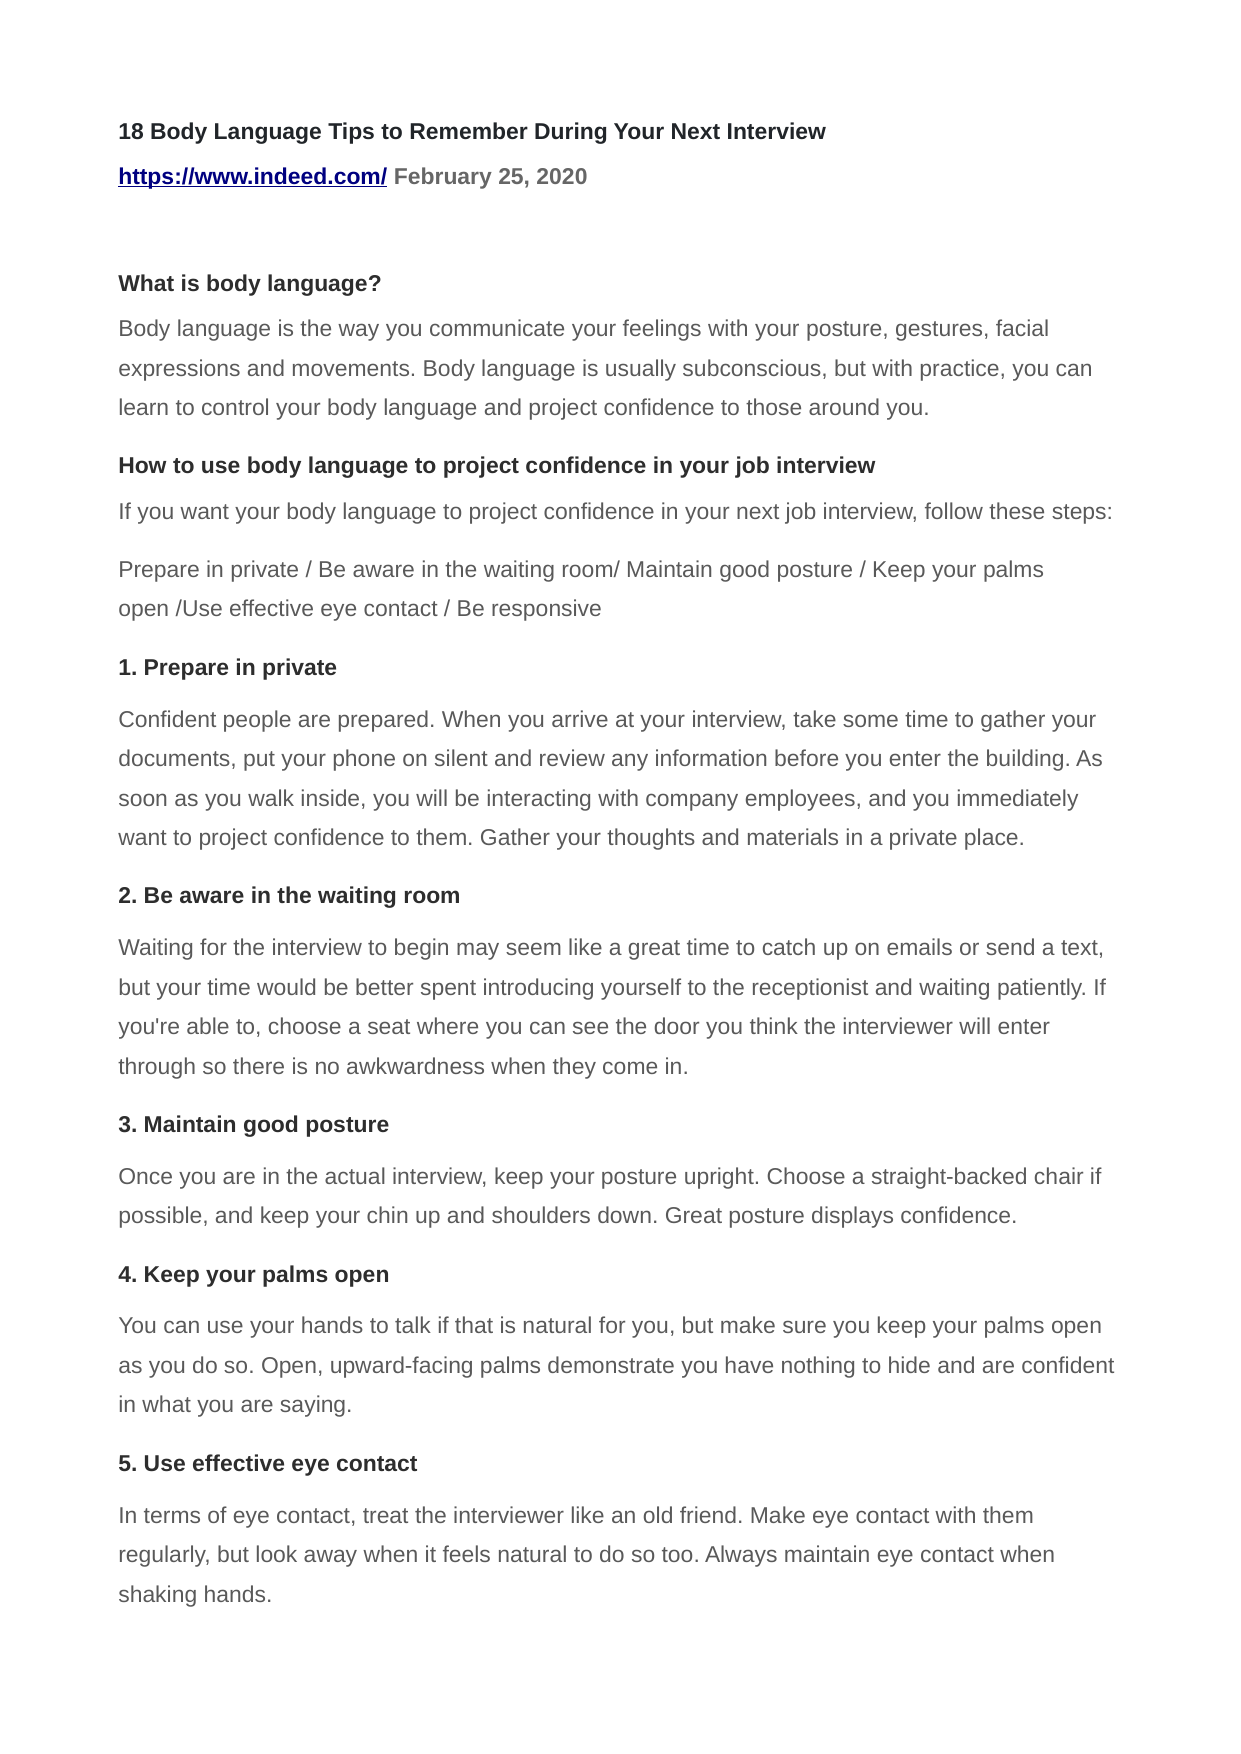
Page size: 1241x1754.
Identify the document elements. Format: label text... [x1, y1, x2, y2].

subtitle 5. Use effective eye contact [118, 1450, 1122, 1476]
text You can use your hands to talk if that is natural for you, but make sure you keep your palms open as you do so. Open, upward-facing palms demonstrate you have nothing to hide and are confident in what you are saying. [118, 1312, 1122, 1418]
text In terms of eye contact, treat the interviewer like an old friend. Make eye contact with them regularly, but look away when it feels natural to do so too. Always maintain eye contact when shaking hands. [118, 1502, 1122, 1607]
subtitle How to use body language to project confidence in your job interview [118, 452, 1122, 478]
text Confident people are prepared. When you arrive at your interview, take some time to gather your documents, put your phone on silent and review any information before you enter the building. As soon as you walk inside, you will be interacting with company employees, and you immediately want to project confidence to them. Gather your thoughts and materials in a private place. [118, 706, 1122, 850]
text Waiting for the interview to begin may seem like a great time to catch up on emails or send a text, but your time would be better spent introducing yourself to the receptionist and waiting patiently. If you're able to, choose a seat where you can see the door you think the interviewer will enter through so there is no awkwardness when they come in. [118, 934, 1122, 1079]
text Once you are in the actual interview, keep your posture upright. Choose a straight-backed chair if possible, and keep your chin up and shoulders down. Great posture displays confidence. [118, 1163, 1122, 1229]
subtitle 2. Be aware in the waiting room [118, 882, 1122, 908]
subtitle 3. Maintain good posture [118, 1111, 1122, 1137]
text Body language is the way you communicate your feelings with your posture, gestures, facial expressions and movements. Body language is usually subconscious, but with practice, you can learn to control your body language and project confidence to those around you. [118, 315, 1122, 420]
text https://www.indeed.com/ February 25, 2020 [118, 163, 1122, 189]
text If you want your body language to project confidence in your next job interview, follow these steps: [118, 498, 1122, 524]
subtitle 1. Prepare in private [118, 653, 1122, 680]
text Prepare in private / Be aware in the waiting room/ Maintain good posture / Keep your palms open /Use effective eye contact / Be responsive [118, 556, 1122, 622]
subtitle 4. Keep your palms open [118, 1261, 1122, 1287]
subtitle What is body language? [118, 269, 1122, 296]
subtitle 18 Body Language Tips to Remember During Your Next Interview [118, 118, 1122, 144]
